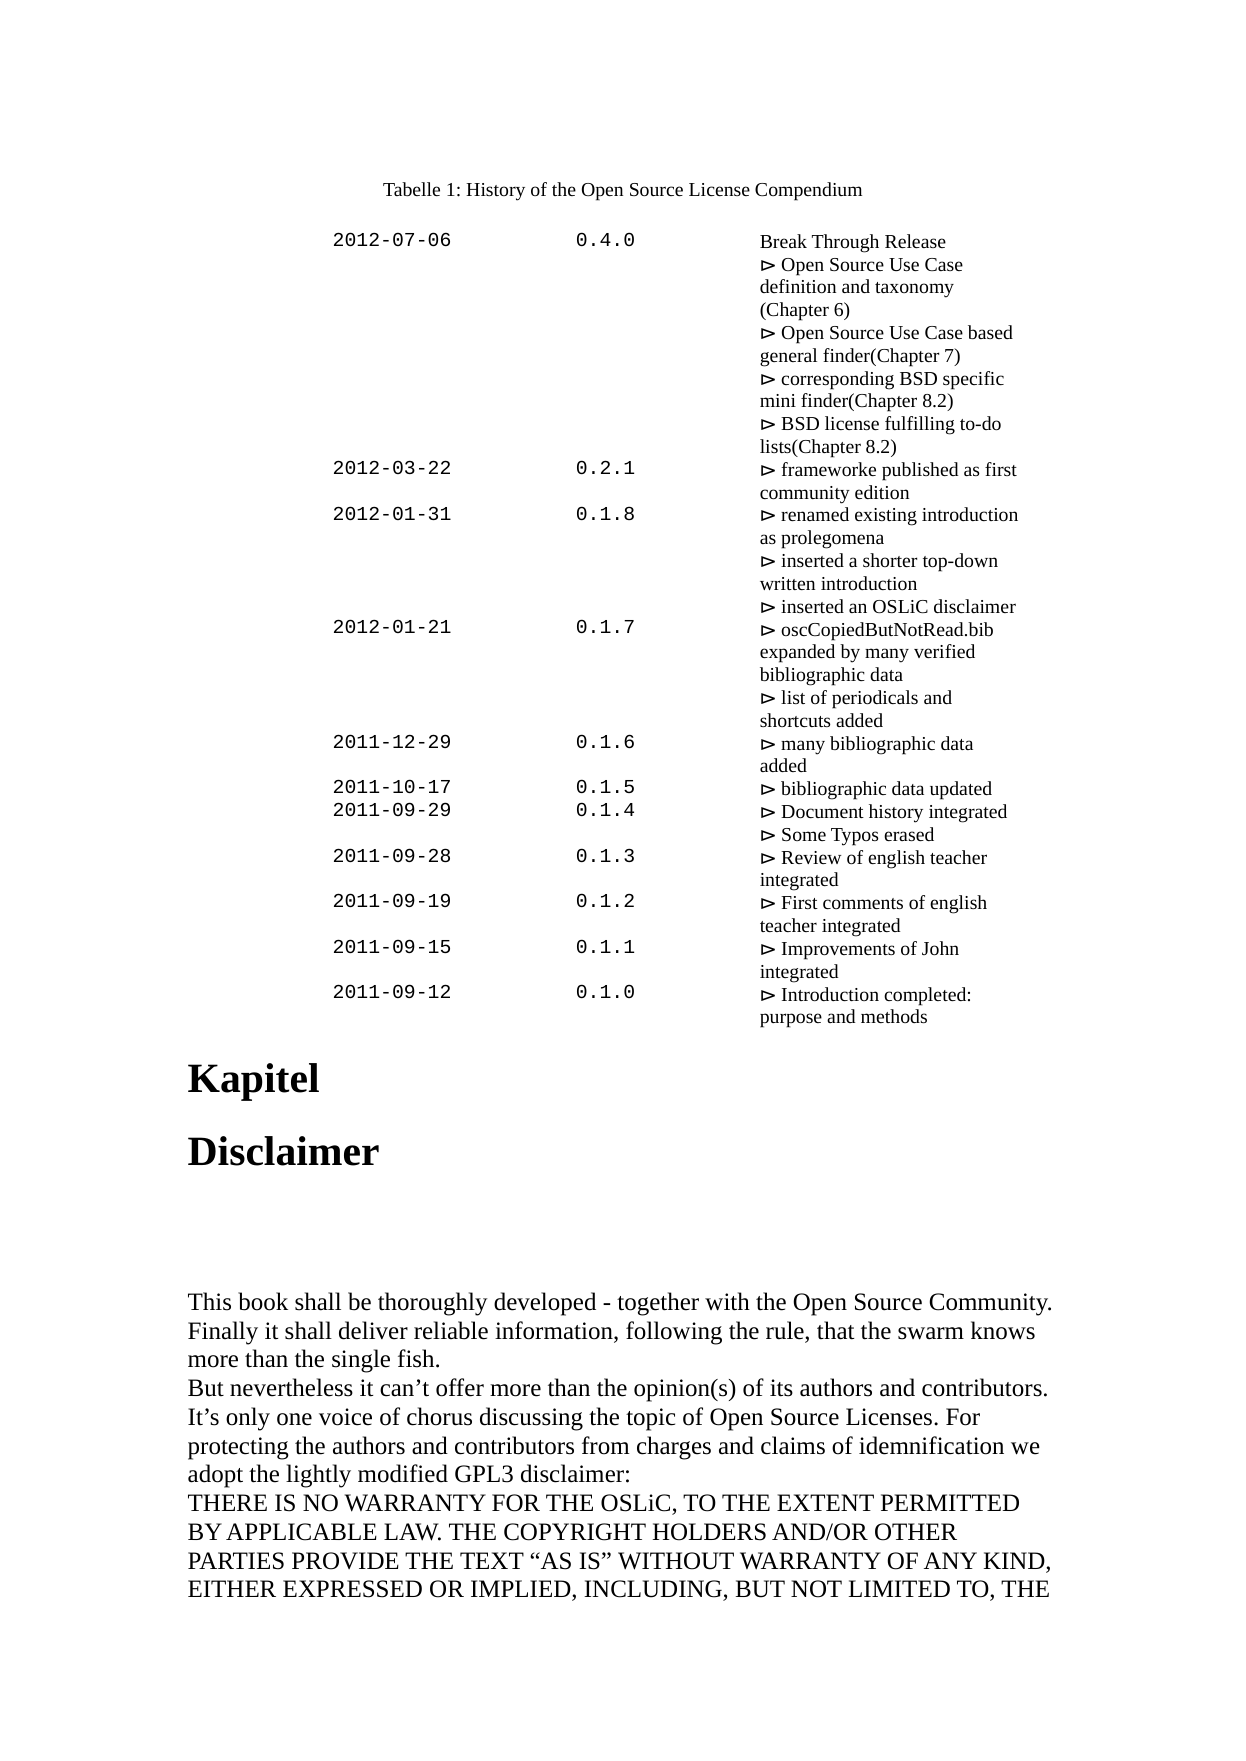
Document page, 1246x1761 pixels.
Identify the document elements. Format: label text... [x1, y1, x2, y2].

table_cell ⊳ Improvements of John integrated [748, 937, 1034, 982]
table_cell ⊳ frameworke published as first community edition [748, 458, 1034, 503]
table_cell 0.1.4 [462, 800, 748, 846]
table_cell 0.1.3 [462, 846, 748, 891]
table_cell ⊳ bibliographic data updated [748, 777, 1034, 800]
text But nevertheless it can’t offer more than the opinion(s) of its authors and contributors. It’s only one voice of chorus discussing the topic of Open Source Licenses. For protecting the authors and contributors from charges and claims of idemnification we adopt the lightly modified GPL3 disclaimer: [187, 1373, 1058, 1488]
table_cell 2011-09-12 [176, 983, 462, 1028]
table_header Break Through Release ⊳ Open Source Use Case definition and taxonomy (Chapter 6) ⊳ Open Source Use Case based general finder(Chapter 7) ⊳ corresponding BSD specific mini finder(Chapter 8.2) ⊳ BSD license fulfilling to-do lists(Chapter 8.2) [748, 230, 1034, 458]
table_header 0.4.0 [462, 230, 748, 458]
table_cell ⊳ many bibliographic data added [748, 732, 1034, 777]
text Disclaimer [187, 1126, 1058, 1174]
table_cell ⊳ Introduction completed: purpose and methods [748, 983, 1034, 1028]
text This book shall be thoroughly developed - together with the Open Source Community. Finally it shall deliver reliable information, following the rule, that the swarm knows more than the single fish. [187, 1287, 1058, 1373]
table_cell 2012-03-22 [176, 458, 462, 503]
table_cell 2011-12-29 [176, 732, 462, 777]
table_cell 0.1.0 [462, 983, 748, 1028]
table_cell ⊳ Document history integrated ⊳ Some Typos erased [748, 800, 1034, 846]
table_cell ⊳ oscCopiedButNotRead.bib expanded by many verified bibliographic data ⊳ list of periodicals and shortcuts added [748, 618, 1034, 732]
table_cell ⊳ First comments of english teacher integrated [748, 891, 1034, 937]
table_cell 0.1.1 [462, 937, 748, 982]
text Tabelle 1: History of the Open Source License Compendium [187, 178, 1058, 201]
table_cell 0.1.8 [462, 504, 748, 617]
table_cell 2011-09-19 [176, 891, 462, 937]
table_cell 2011-10-17 [176, 777, 462, 800]
table_cell 0.1.2 [462, 891, 748, 937]
table_cell 2011-09-28 [176, 846, 462, 891]
table_cell 0.1.5 [462, 777, 748, 800]
table_cell 0.2.1 [462, 458, 748, 503]
subtitle Kapitel [187, 1053, 1058, 1101]
table_cell ⊳ Review of english teacher integrated [748, 846, 1034, 891]
table_header 2012-07-06 [176, 230, 462, 458]
table_cell 0.1.6 [462, 732, 748, 777]
table_cell 2011-09-29 [176, 800, 462, 846]
text THERE IS NO WARRANTY FOR THE OSLiC, TO THE EXTENT PERMITTED BY APPLICABLE LAW. THE COPYRIGHT HOLDERS AND/OR OTHER PARTIES PROVIDE THE TEXT “AS IS” WITHOUT WARRANTY OF ANY KIND, EITHER EXPRESSED OR IMPLIED, INCLUDING, BUT NOT LIMITED TO, THE [187, 1488, 1058, 1603]
table_cell 2012-01-31 [176, 504, 462, 617]
table_cell ⊳ renamed existing introduction as prolegomena ⊳ inserted a shorter top-down written introduction ⊳ inserted an OSLiC disclaimer [748, 504, 1034, 617]
table_cell 0.1.7 [462, 618, 748, 732]
table_cell 2011-09-15 [176, 937, 462, 982]
table_cell 2012-01-21 [176, 618, 462, 732]
